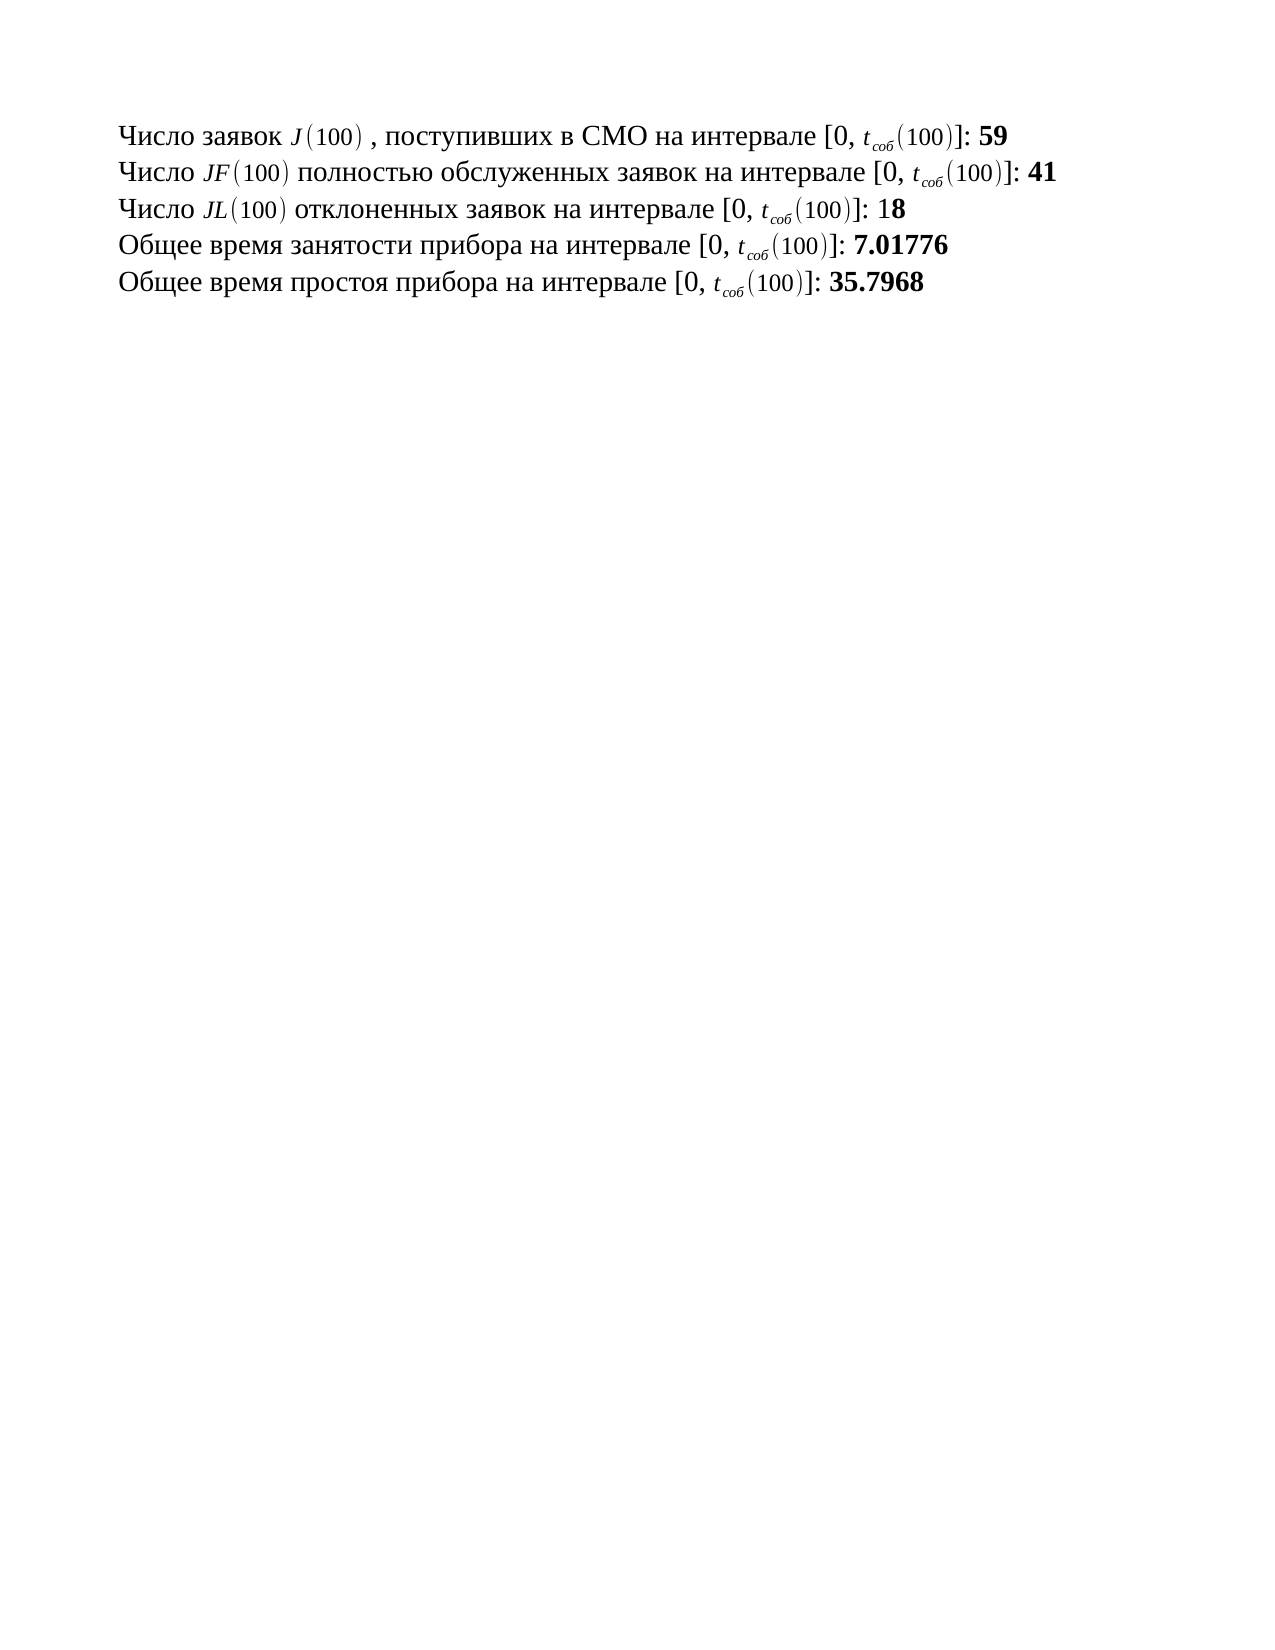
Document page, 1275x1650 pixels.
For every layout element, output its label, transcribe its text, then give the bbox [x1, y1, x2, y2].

text Общее время занятости прибора на интервале [0, ]: 7.01776 [118, 227, 1157, 264]
text Число отклоненных заявок на интервале [0, ]: 18 [118, 191, 1157, 227]
text Число полностью обслуженных заявок на интервале [0, ]: 41 [118, 154, 1157, 191]
text Общее время простоя прибора на интервале [0, ]: 35.7968 [118, 264, 1157, 300]
text Число заявок , поступивших в СМО на интервале [0, ]: 59 [118, 118, 1157, 154]
